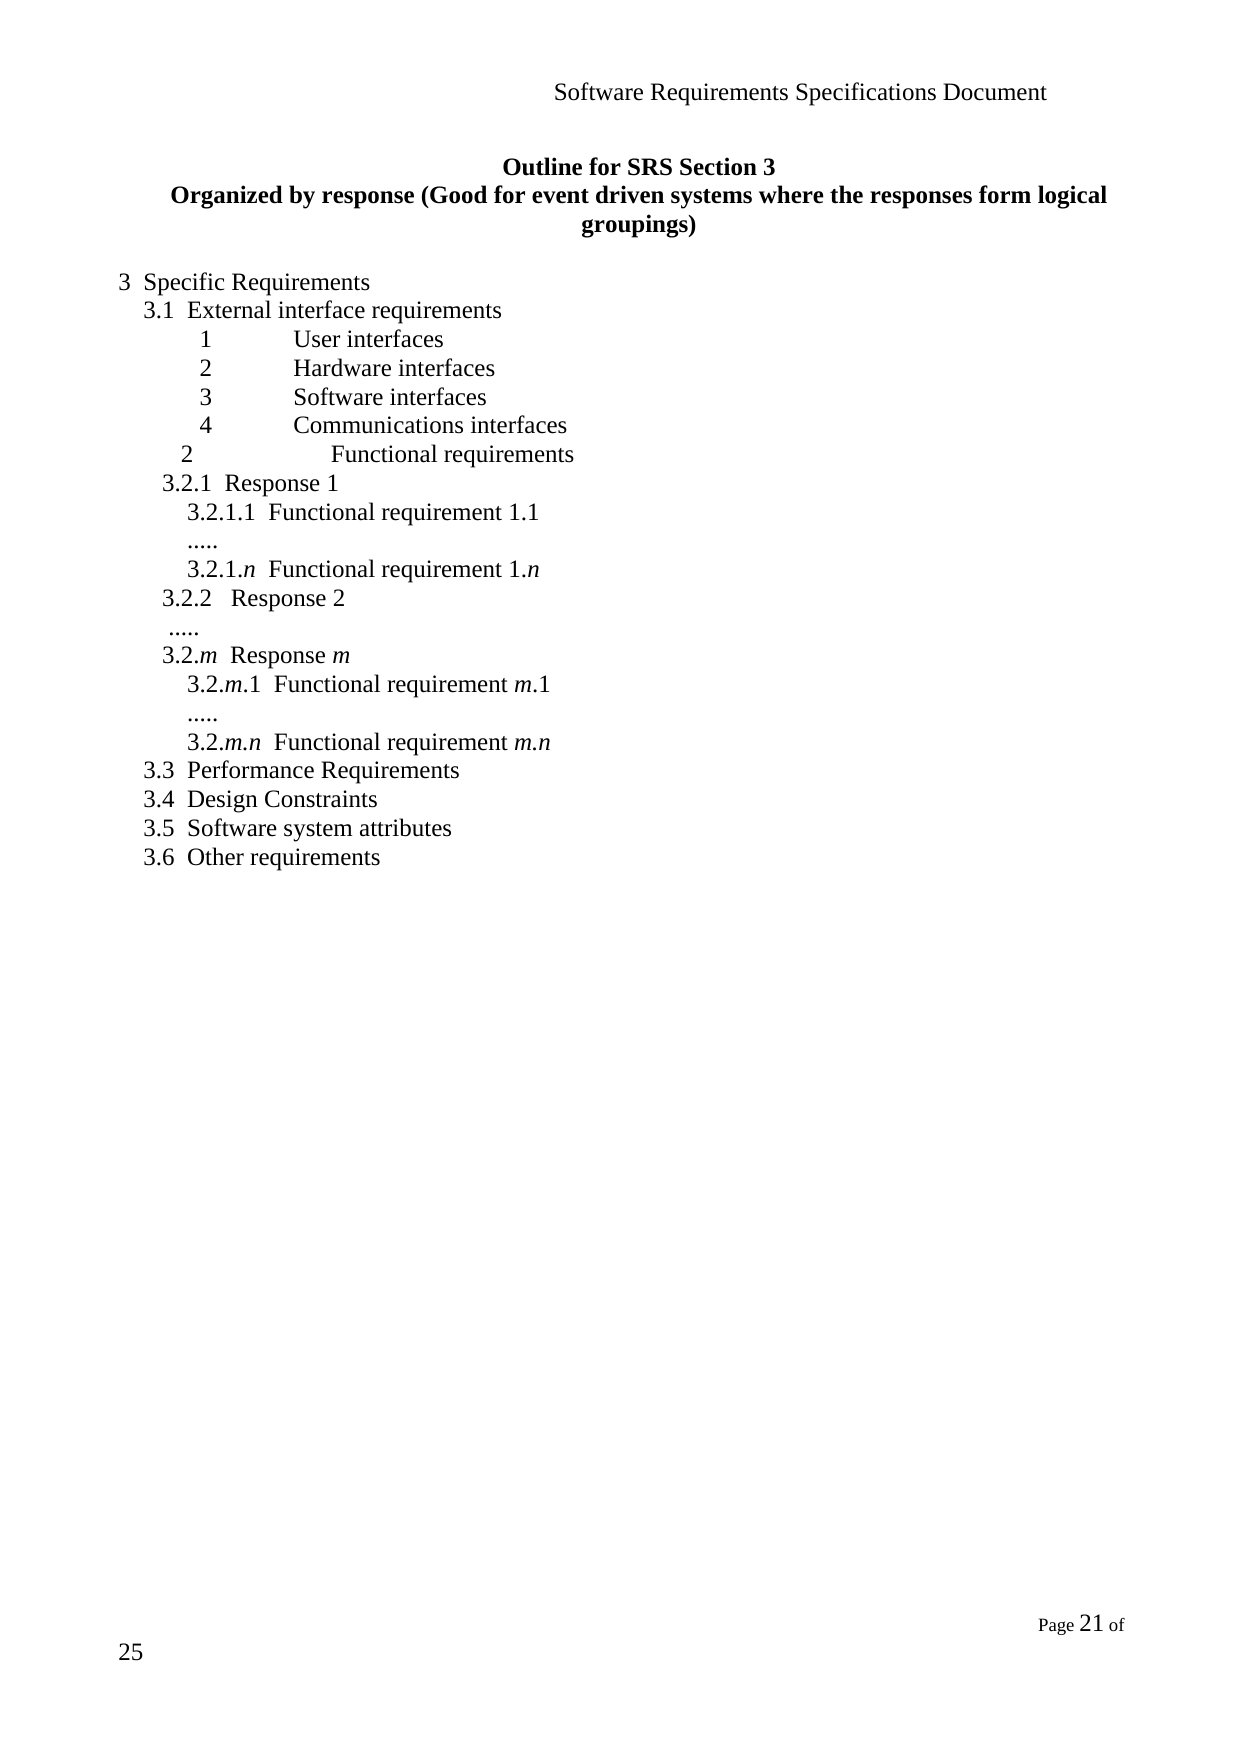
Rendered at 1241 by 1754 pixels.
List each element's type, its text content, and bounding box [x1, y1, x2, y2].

text 3.2.1 Response 1 [118, 468, 1159, 497]
text Outline for SRS Section 3 [118, 152, 1159, 181]
list Hardware interfaces [199, 353, 1159, 382]
text 3.2.1.n Functional requirement 1.n [118, 554, 1159, 583]
list Software interfaces [199, 382, 1159, 411]
text 3.2.m.n Functional requirement m.n [118, 727, 1159, 756]
list Communications interfaces [199, 411, 1159, 439]
text ..... [118, 526, 1159, 554]
text 3.4 Design Constraints [118, 784, 1159, 813]
text 3.2.m.1 Functional requirement m.1 [118, 669, 1047, 698]
text 3.3 Performance Requirements [118, 756, 1159, 784]
text 3.2.m Response m [118, 641, 1159, 669]
text Organized by response (Good for event driven systems where the responses form logical groupings) [118, 181, 1159, 238]
text ..... [118, 612, 1159, 641]
text 3.1 External interface requirements [118, 296, 1159, 324]
text 3.5 Software system attributes [118, 813, 1159, 842]
text 3.6 Other requirements [118, 842, 1159, 871]
list User interfaces [199, 324, 1159, 353]
text 3 Specific Requirements [118, 267, 1159, 296]
text ..... [118, 698, 1159, 727]
text 3.2.1.1 Functional requirement 1.1 [118, 497, 1047, 526]
text 3.2.2 Response 2 [118, 583, 1159, 612]
list Functional requirements [181, 439, 1159, 468]
